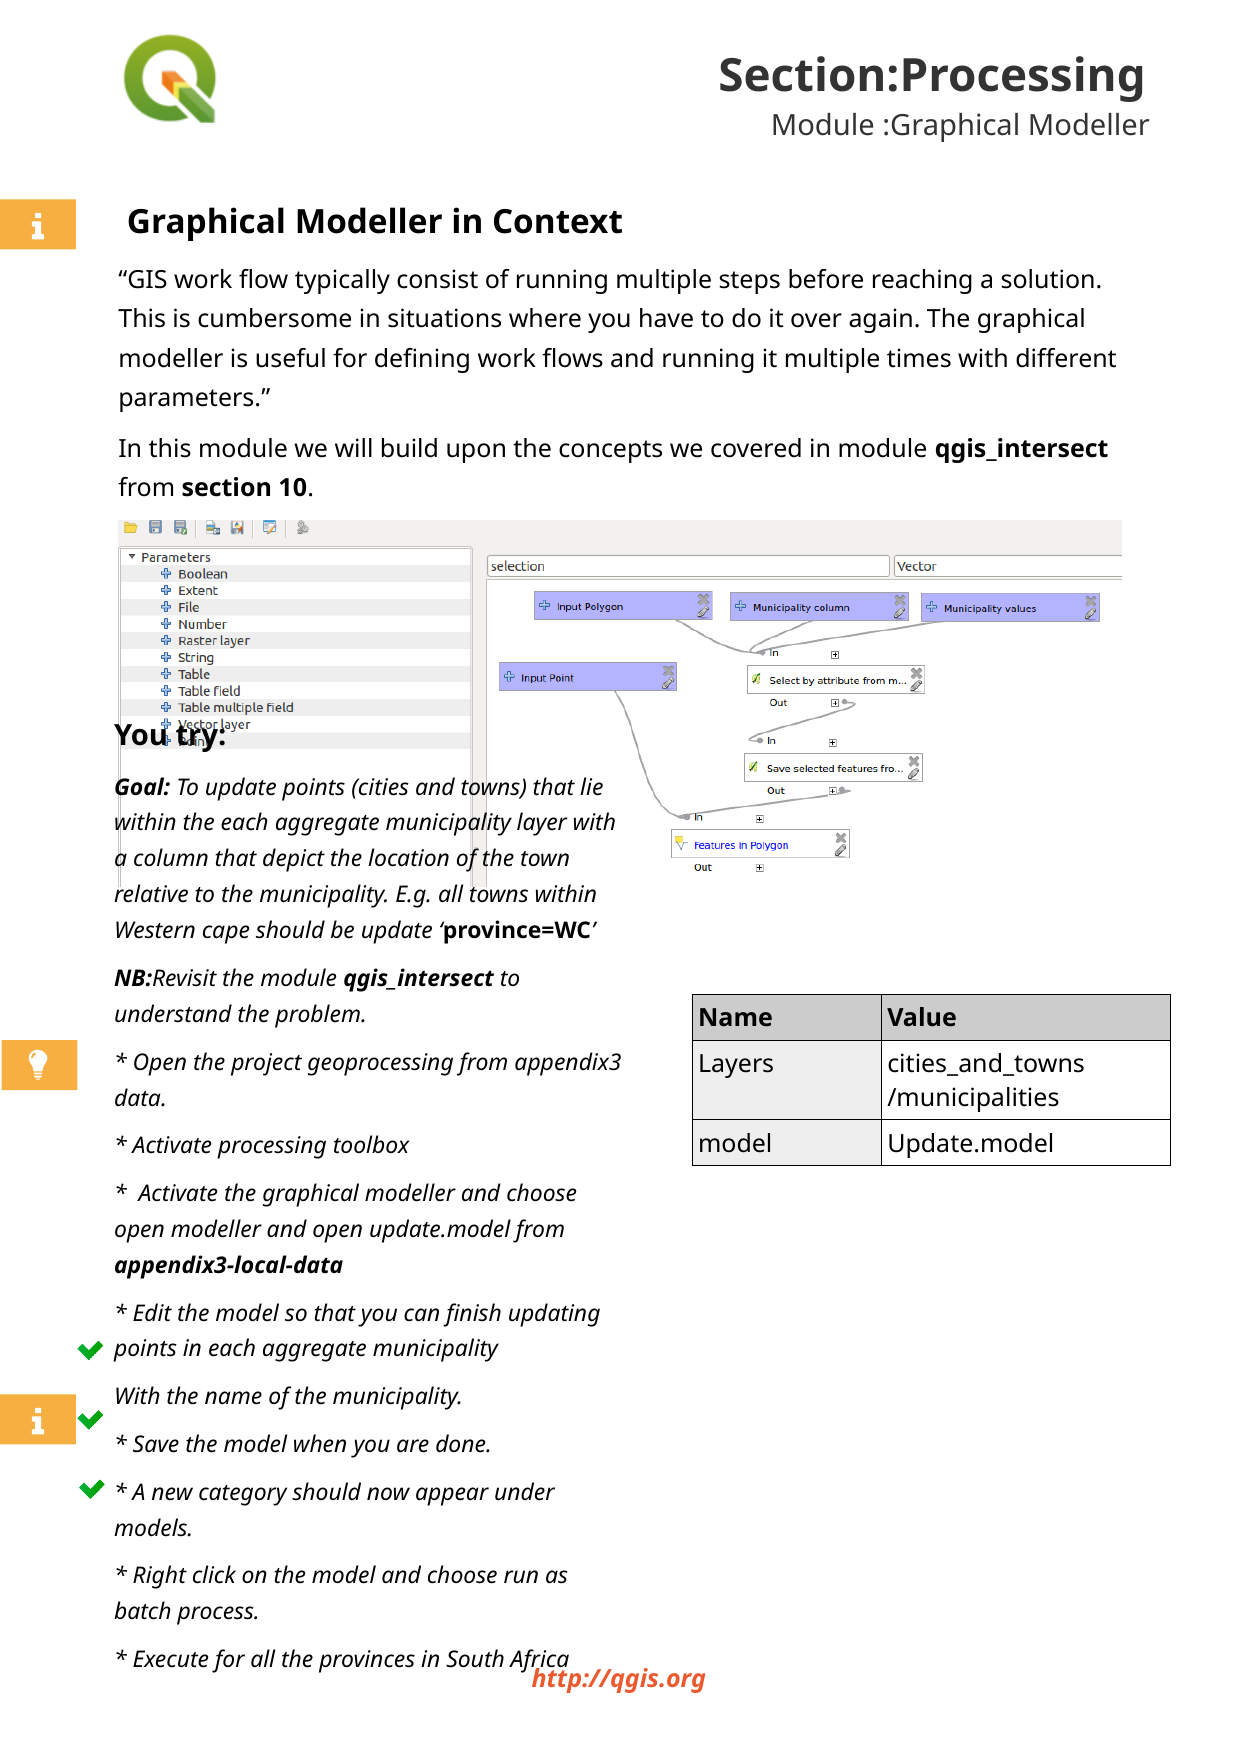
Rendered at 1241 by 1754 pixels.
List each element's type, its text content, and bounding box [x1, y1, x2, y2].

text In this module we will build upon the concepts we covered in module qgis_intersect from section 10. [118, 430, 1122, 504]
picture [122, 31, 218, 127]
table_cell cities_and_towns /municipalities [882, 1041, 1170, 1119]
picture [118, 520, 1123, 887]
table_header Value [882, 995, 1170, 1040]
subtitle Graphical Modeller in Context [118, 198, 1122, 243]
table_cell Layers [693, 1041, 881, 1119]
table_cell model [693, 1120, 881, 1165]
text “GIS work flow typically consist of running multiple steps before reaching a solution. This is cumbersome in situations where you have to do it over again. The graphical modeller is useful for defining work flows and running it multiple times with different parameters.” [118, 262, 1122, 413]
table_header Name [693, 995, 881, 1040]
table_cell Update.model [882, 1120, 1170, 1165]
